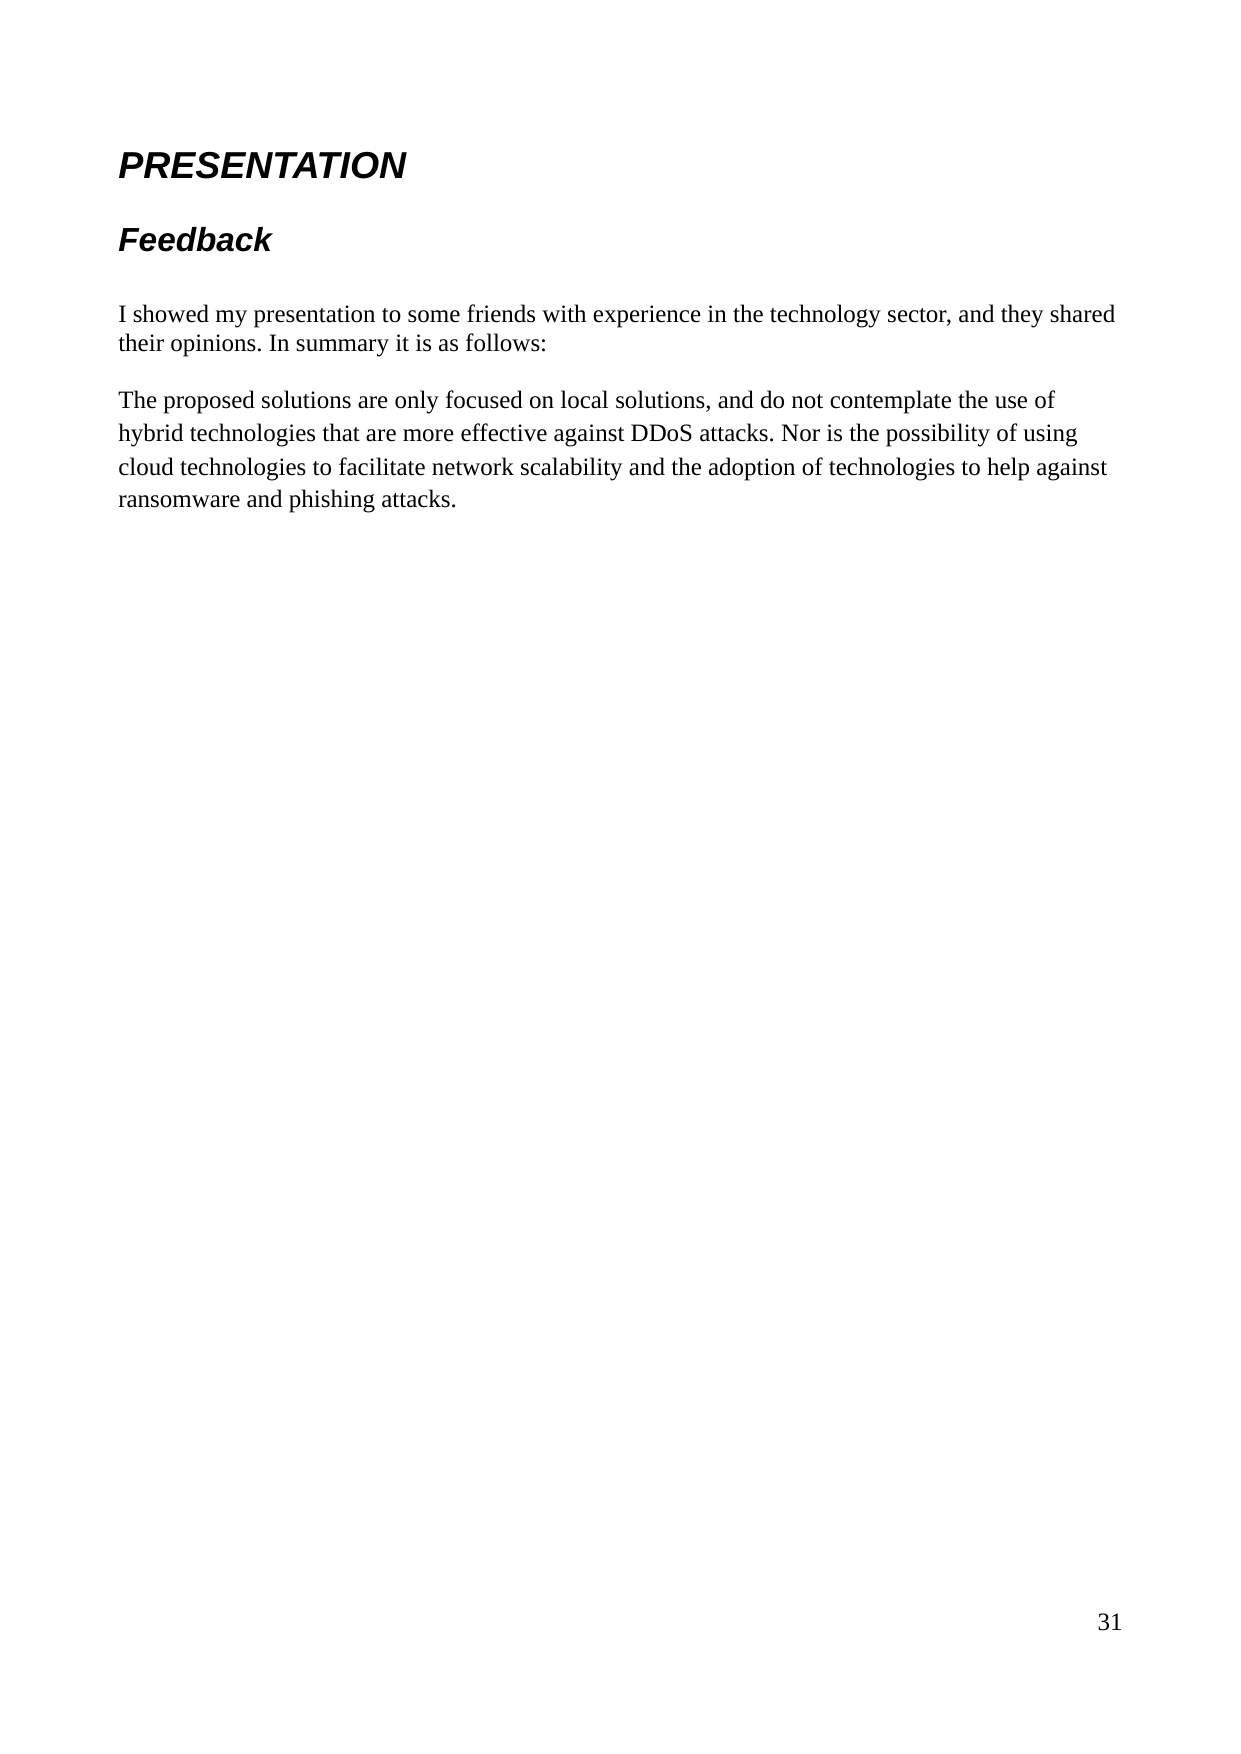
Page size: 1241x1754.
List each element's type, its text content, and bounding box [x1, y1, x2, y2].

subtitle PRESENTATION [118, 143, 1122, 186]
text The proposed solutions are only focused on local solutions, and do not contemplate the use of hybrid technologies that are more effective against DDoS attacks. Nor is the possibility of using cloud technologies to facilitate network scalability and the adoption of technologies to help against ransomware and phishing attacks. [118, 386, 1122, 513]
text I showed my presentation to some friends with experience in the technology sector, and they shared their opinions. In summary it is as follows: [118, 299, 1122, 357]
subtitle Feedback [118, 219, 1122, 258]
